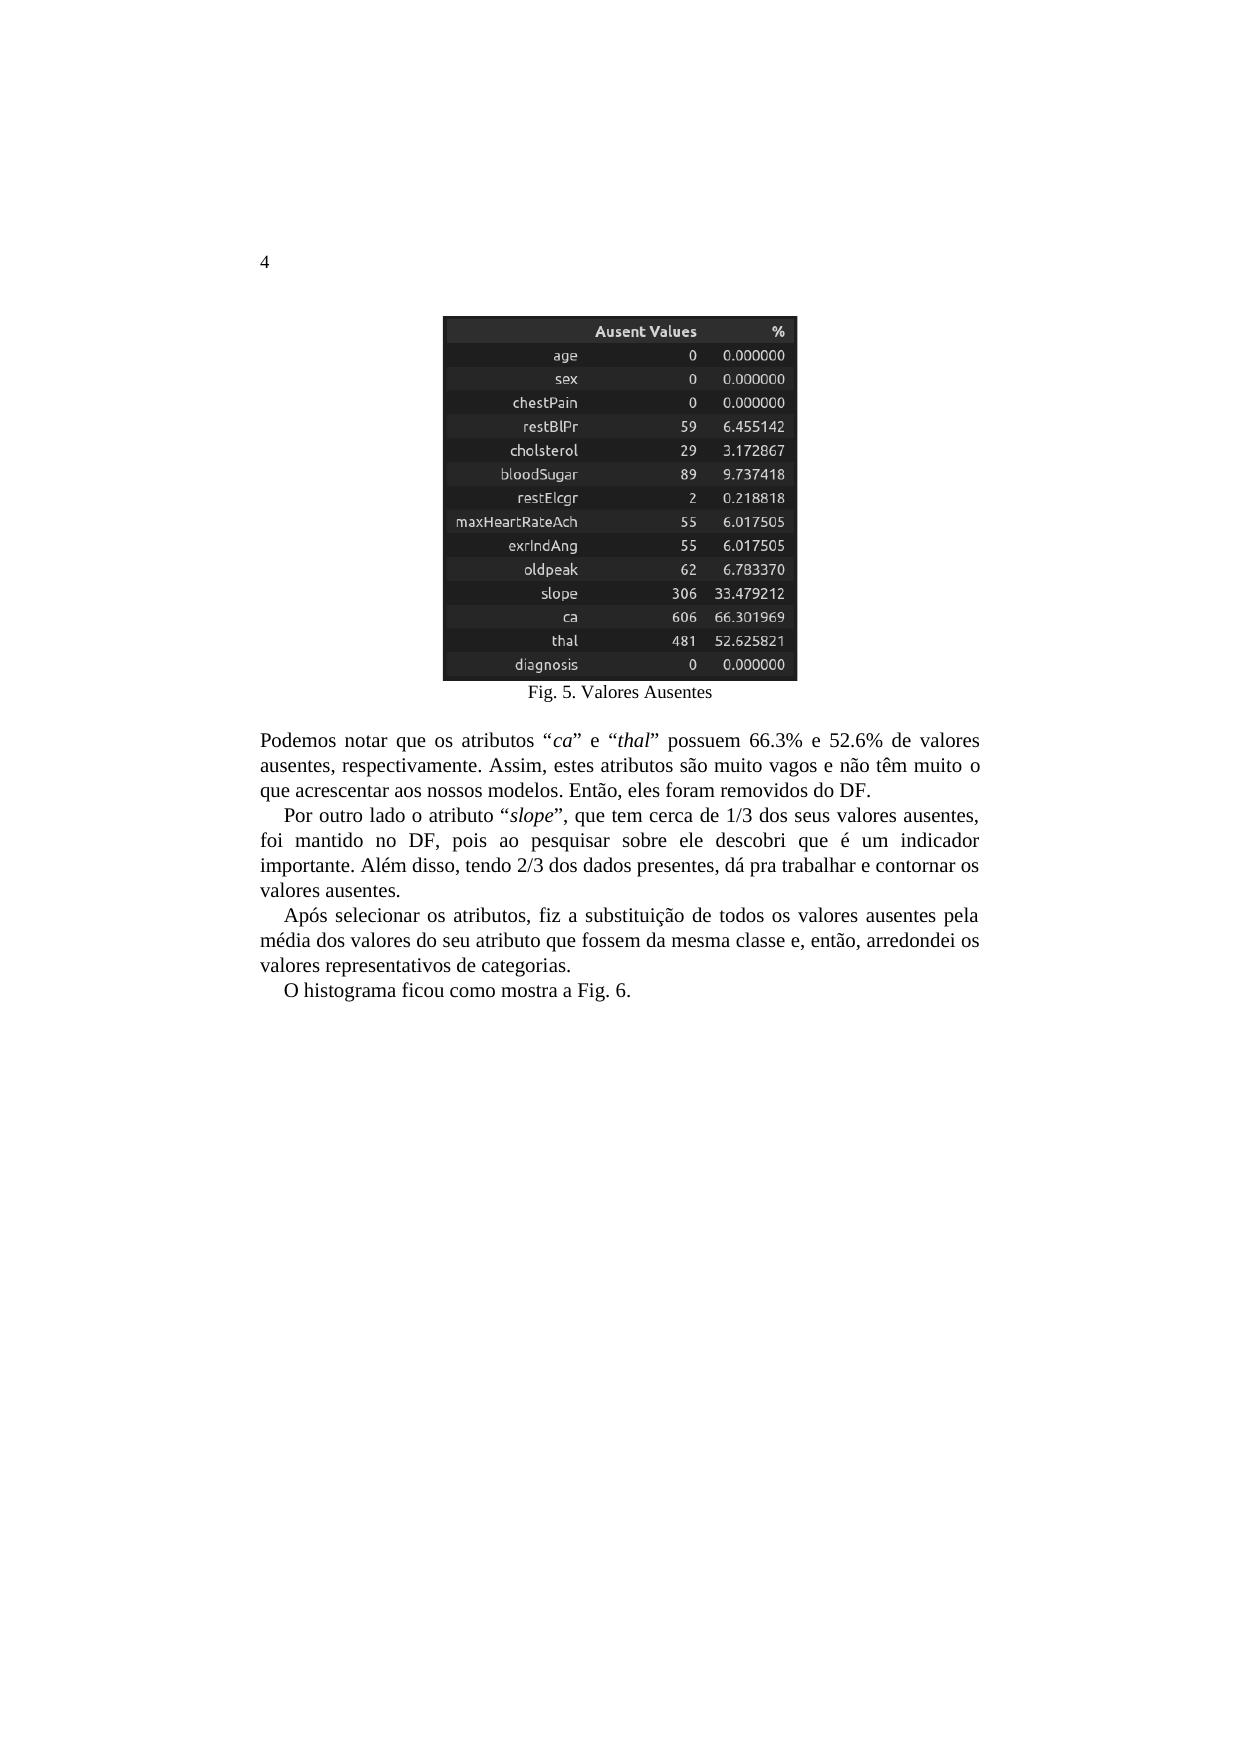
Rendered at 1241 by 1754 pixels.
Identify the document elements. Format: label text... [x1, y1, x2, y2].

picture [442, 316, 798, 681]
text O histograma ficou como mostra a Fig. 6. [260, 977, 980, 1002]
text Após selecionar os atributos, fiz a substituição de todos os valores ausentes pela média dos valores do seu atributo que fossem da mesma classe e, então, arredondei os valores representativos de categorias. [260, 902, 980, 977]
text Fig. 5. Valores Ausentes [260, 307, 980, 702]
text Por outro lado o atributo “slope”, que tem cerca de 1/3 dos seus valores ausentes, foi mantido no DF, pois ao pesquisar sobre ele descobri que é um indicador importante. Além disso, tendo 2/3 dos dados presentes, dá pra trabalhar e contornar os valores ausentes. [260, 802, 980, 902]
text Podemos notar que os atributos “ca” e “thal” possuem 66.3% e 52.6% de valores ausentes, respectivamente. Assim, estes atributos são muito vagos e não têm muito o que acrescentar aos nossos modelos. Então, eles foram removidos do DF. [260, 727, 980, 802]
